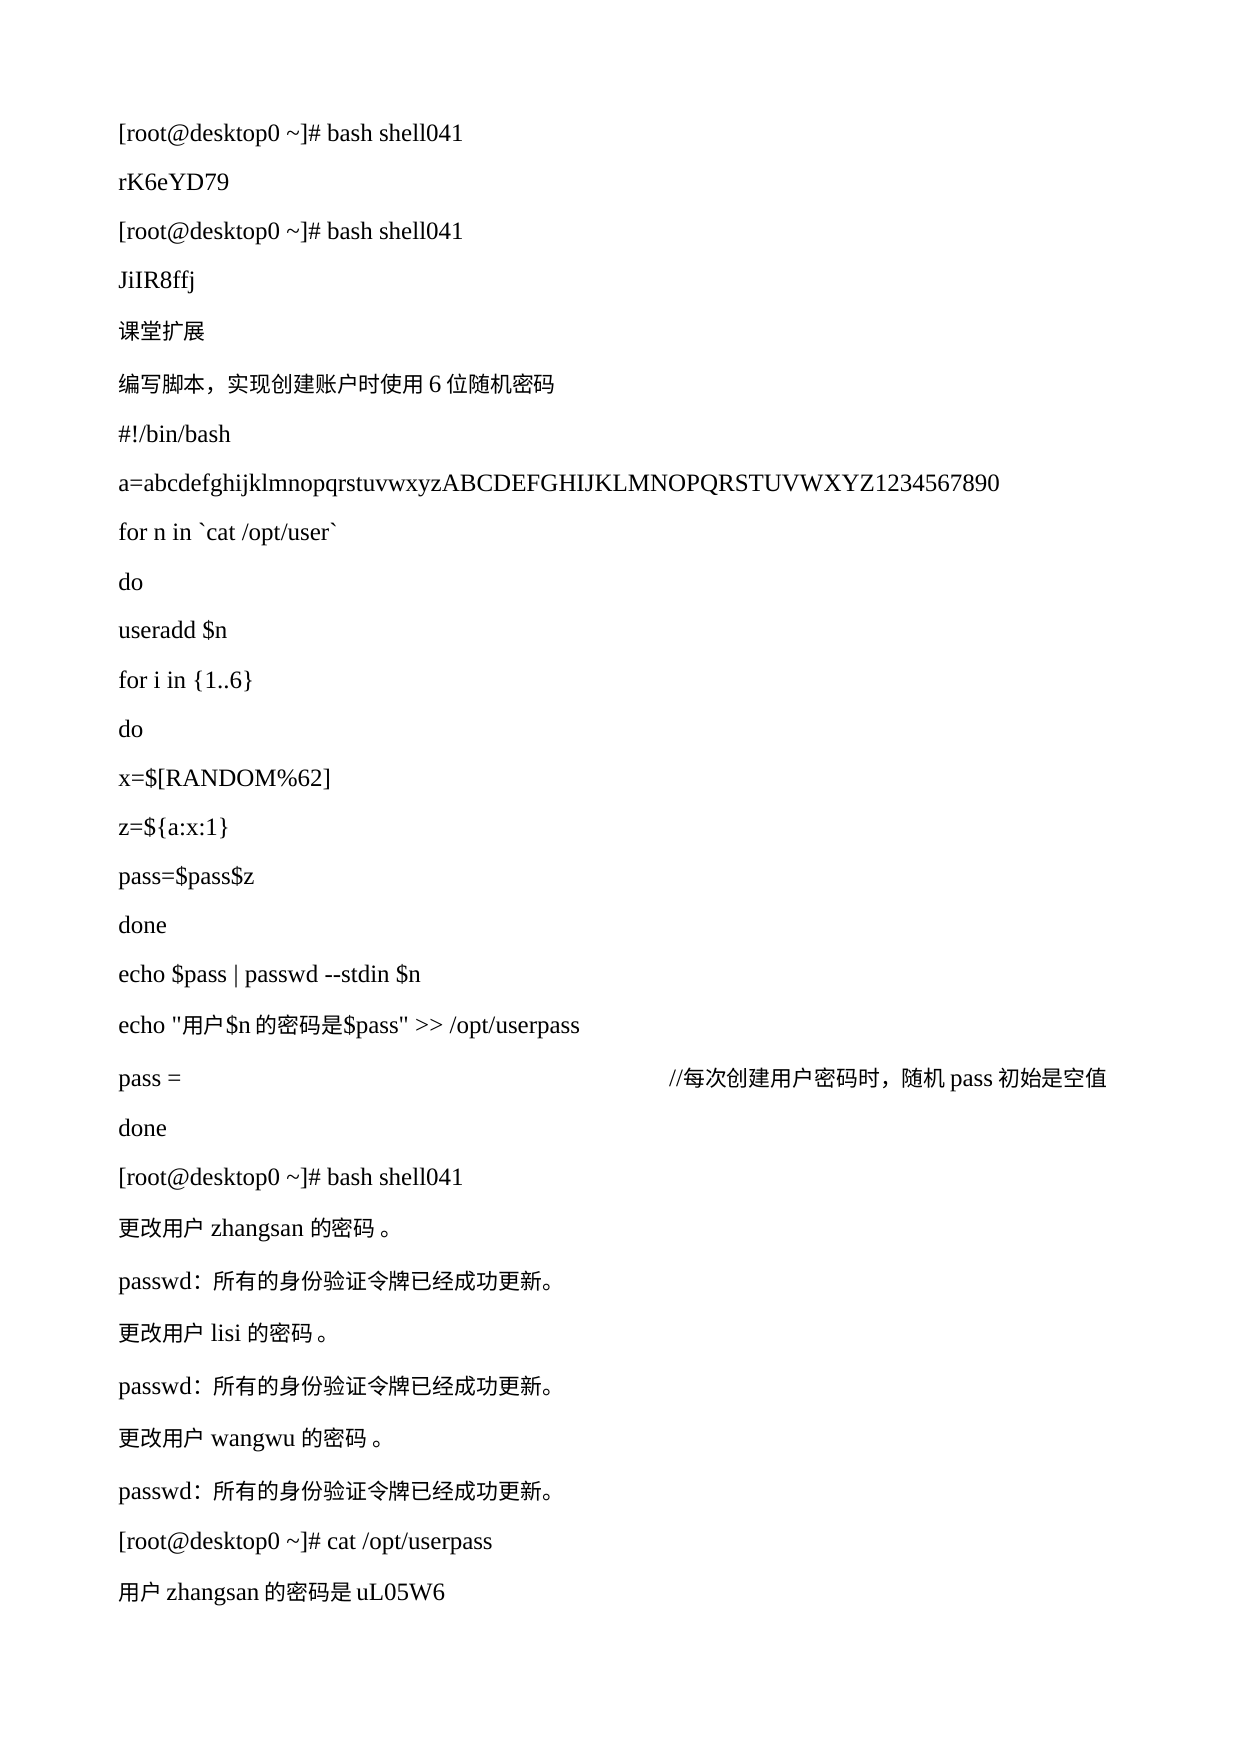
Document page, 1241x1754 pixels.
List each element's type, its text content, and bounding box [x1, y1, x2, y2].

text [root@desktop0 ~]# cat /opt/userpass [118, 1526, 1122, 1555]
text do [118, 567, 1122, 595]
text for i in {1..6} [118, 665, 1122, 693]
text pass=$pass$z [118, 861, 1122, 890]
text passwd：所有的身份验证令牌已经成功更新。 [118, 1474, 1122, 1505]
text passwd：所有的身份验证令牌已经成功更新。 [118, 1369, 1122, 1400]
text #!/bin/bash [118, 419, 1122, 448]
text JiIR8ffj [118, 265, 1122, 294]
text 更改用户 lisi 的密码 。 [118, 1316, 1122, 1348]
text a=abcdefghijklmnopqrstuvwxyzABCDEFGHIJKLMNOPQRSTUVWXYZ1234567890 [118, 468, 1122, 497]
text x=$[RANDOM%62] [118, 763, 1122, 792]
text [root@desktop0 ~]# bash shell041 [118, 1162, 1122, 1191]
text 编写脚本，实现创建账户时使用6位随机密码 [118, 367, 1122, 398]
text 用户zhangsan的密码是uL05W6 [118, 1575, 1122, 1607]
text 课堂扩展 [118, 314, 1122, 346]
text rK6eYD79 [118, 167, 1122, 196]
text 更改用户 wangwu 的密码 。 [118, 1421, 1122, 1453]
text done [118, 1113, 1122, 1142]
text [root@desktop0 ~]# bash shell041 [118, 118, 1122, 147]
text [root@desktop0 ~]# bash shell041 [118, 216, 1122, 245]
text echo "用户$n的密码是$pass" >> /opt/userpass [118, 1008, 1122, 1040]
text 更改用户 zhangsan 的密码 。 [118, 1211, 1122, 1243]
text for n in `cat /opt/user` [118, 517, 1122, 546]
text do [118, 714, 1122, 742]
text passwd：所有的身份验证令牌已经成功更新。 [118, 1264, 1122, 1295]
text pass = //每次创建用户密码时，随机pass初始是空值 [118, 1061, 1122, 1092]
text echo $pass | passwd --stdin $n [118, 959, 1122, 988]
text done [118, 910, 1122, 939]
text z=${a:x:1} [118, 812, 1122, 841]
text useradd $n [118, 616, 1122, 644]
